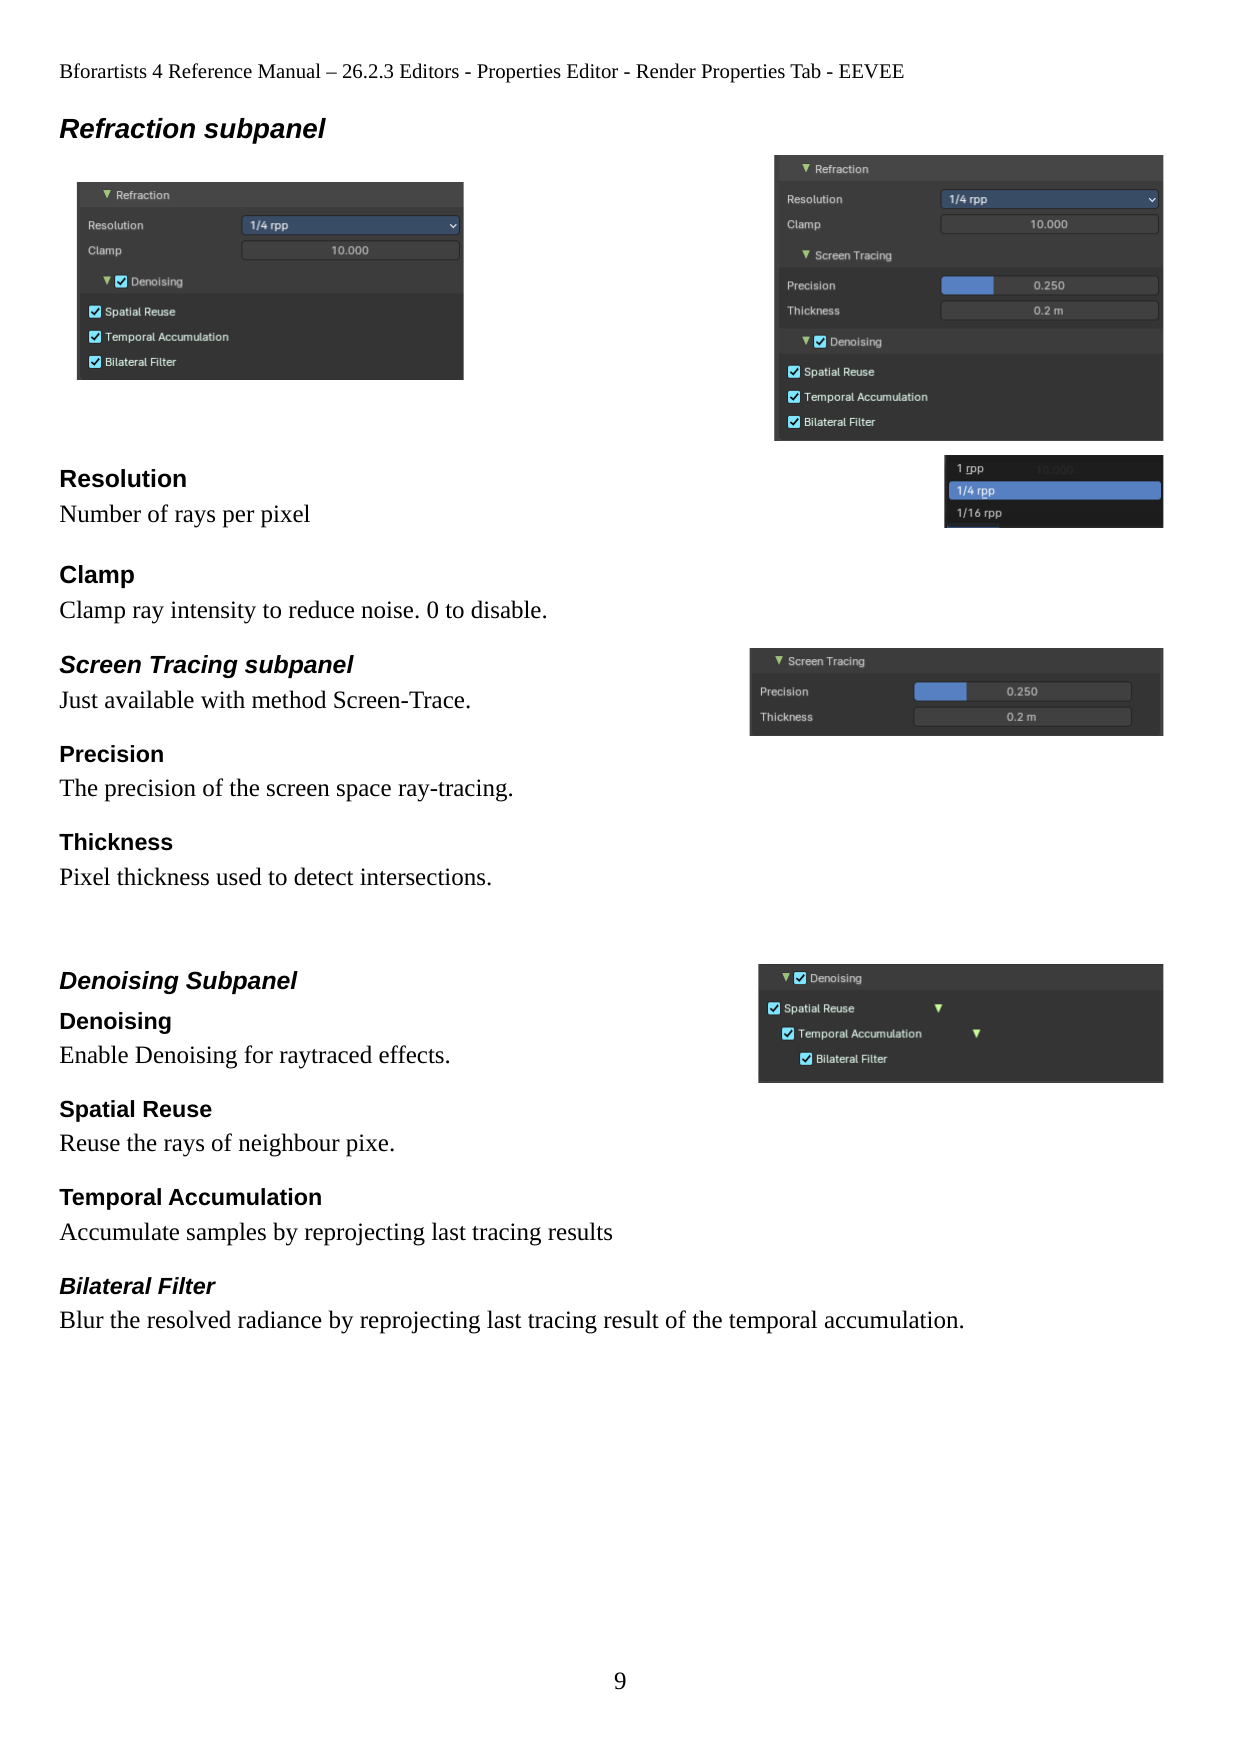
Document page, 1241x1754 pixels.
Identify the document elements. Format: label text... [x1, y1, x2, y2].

subtitle Spatial Reuse [59, 1096, 1181, 1122]
text Reuse the rays of neighbour pixe. [59, 1128, 1181, 1157]
subtitle Thickness [59, 829, 1181, 856]
subtitle [1164, 650, 1181, 679]
text Accumulate samples by reprojecting last tracing results [59, 1217, 1181, 1246]
text Just available with method Screen-Trace. [59, 685, 749, 714]
text Number of rays per pixel [59, 499, 944, 527]
subtitle [1164, 966, 1181, 995]
picture [758, 964, 1164, 1083]
subtitle Denoising [59, 1007, 758, 1034]
picture [76, 182, 464, 380]
subtitle Screen Tracing subpanel [59, 650, 749, 679]
text Pixel thickness used to detect intersections. [59, 862, 1181, 891]
picture [774, 155, 1164, 441]
text Clamp ray intensity to reduce noise. 0 to disable. [59, 595, 1181, 624]
subtitle Precision [59, 740, 1181, 767]
picture [944, 455, 1164, 528]
subtitle Refraction subpanel [59, 113, 1181, 144]
subtitle Clamp [59, 560, 1181, 589]
text Blur the resolved radiance by reprojecting last tracing result of the temporal accumulation. [59, 1305, 1181, 1334]
subtitle Temporal Accumulation [59, 1184, 1181, 1211]
subtitle [1164, 1007, 1181, 1034]
subtitle Resolution [59, 464, 944, 492]
subtitle Bilateral Filter [59, 1272, 1181, 1299]
text The precision of the screen space ray-tracing. [59, 773, 1181, 802]
subtitle Denoising Subpanel [59, 966, 758, 995]
text Enable Denoising for raytraced effects. [59, 1040, 758, 1069]
subtitle [1164, 464, 1181, 492]
picture [749, 648, 1164, 736]
